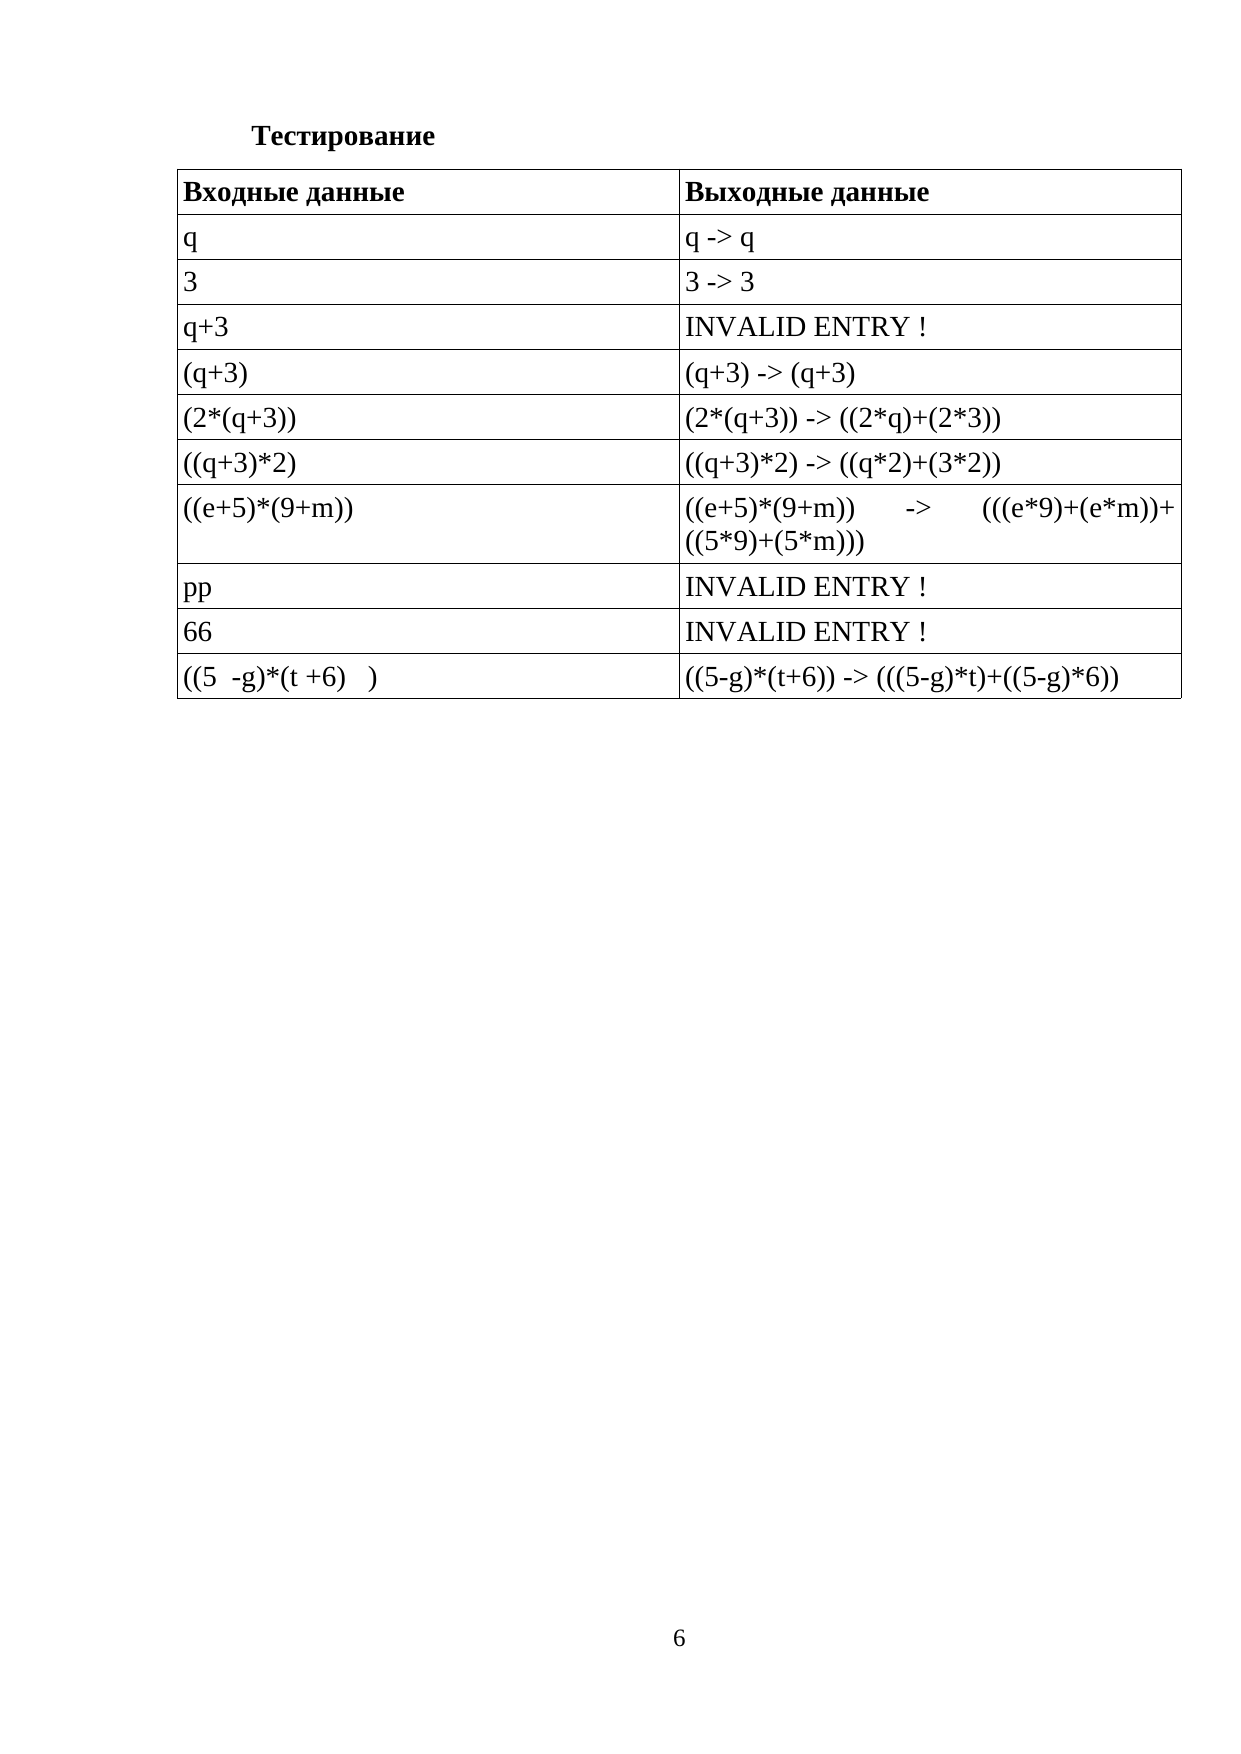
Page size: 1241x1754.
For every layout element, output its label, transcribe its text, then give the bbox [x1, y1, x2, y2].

table_cell INVALID ENTRY ! [680, 564, 1181, 608]
table_cell ((e+5)*(9+m)) -> (((e*9)+(e*m))+((5*9)+(5*m))) [680, 485, 1181, 563]
table_cell (2*(q+3)) [178, 395, 679, 439]
table_cell ((q+3)*2) -> ((q*2)+(3*2)) [680, 440, 1181, 484]
table_cell q [178, 215, 679, 259]
table_cell 3 [178, 260, 679, 304]
table_cell q+3 [178, 305, 679, 349]
table_header Выходные данные [680, 170, 1181, 213]
table_cell ((e+5)*(9+m)) [178, 485, 679, 563]
text Тестирование [177, 118, 1181, 152]
table_cell 66 [178, 609, 679, 653]
table_cell (q+3) [178, 350, 679, 394]
table_cell 3 -> 3 [680, 260, 1181, 304]
table_cell INVALID ENTRY ! [680, 609, 1181, 653]
table_cell pp [178, 564, 679, 608]
table_cell q -> q [680, 215, 1181, 259]
table_cell ((5 -g)*(t +6) ) [178, 654, 679, 698]
table_cell INVALID ENTRY ! [680, 305, 1181, 349]
table_cell ((5-g)*(t+6)) -> (((5-g)*t)+((5-g)*6)) [680, 654, 1181, 698]
table_header Входные данные [178, 170, 679, 213]
table_cell ((q+3)*2) [178, 440, 679, 484]
table_cell (2*(q+3)) -> ((2*q)+(2*3)) [680, 395, 1181, 439]
table_cell (q+3) -> (q+3) [680, 350, 1181, 394]
